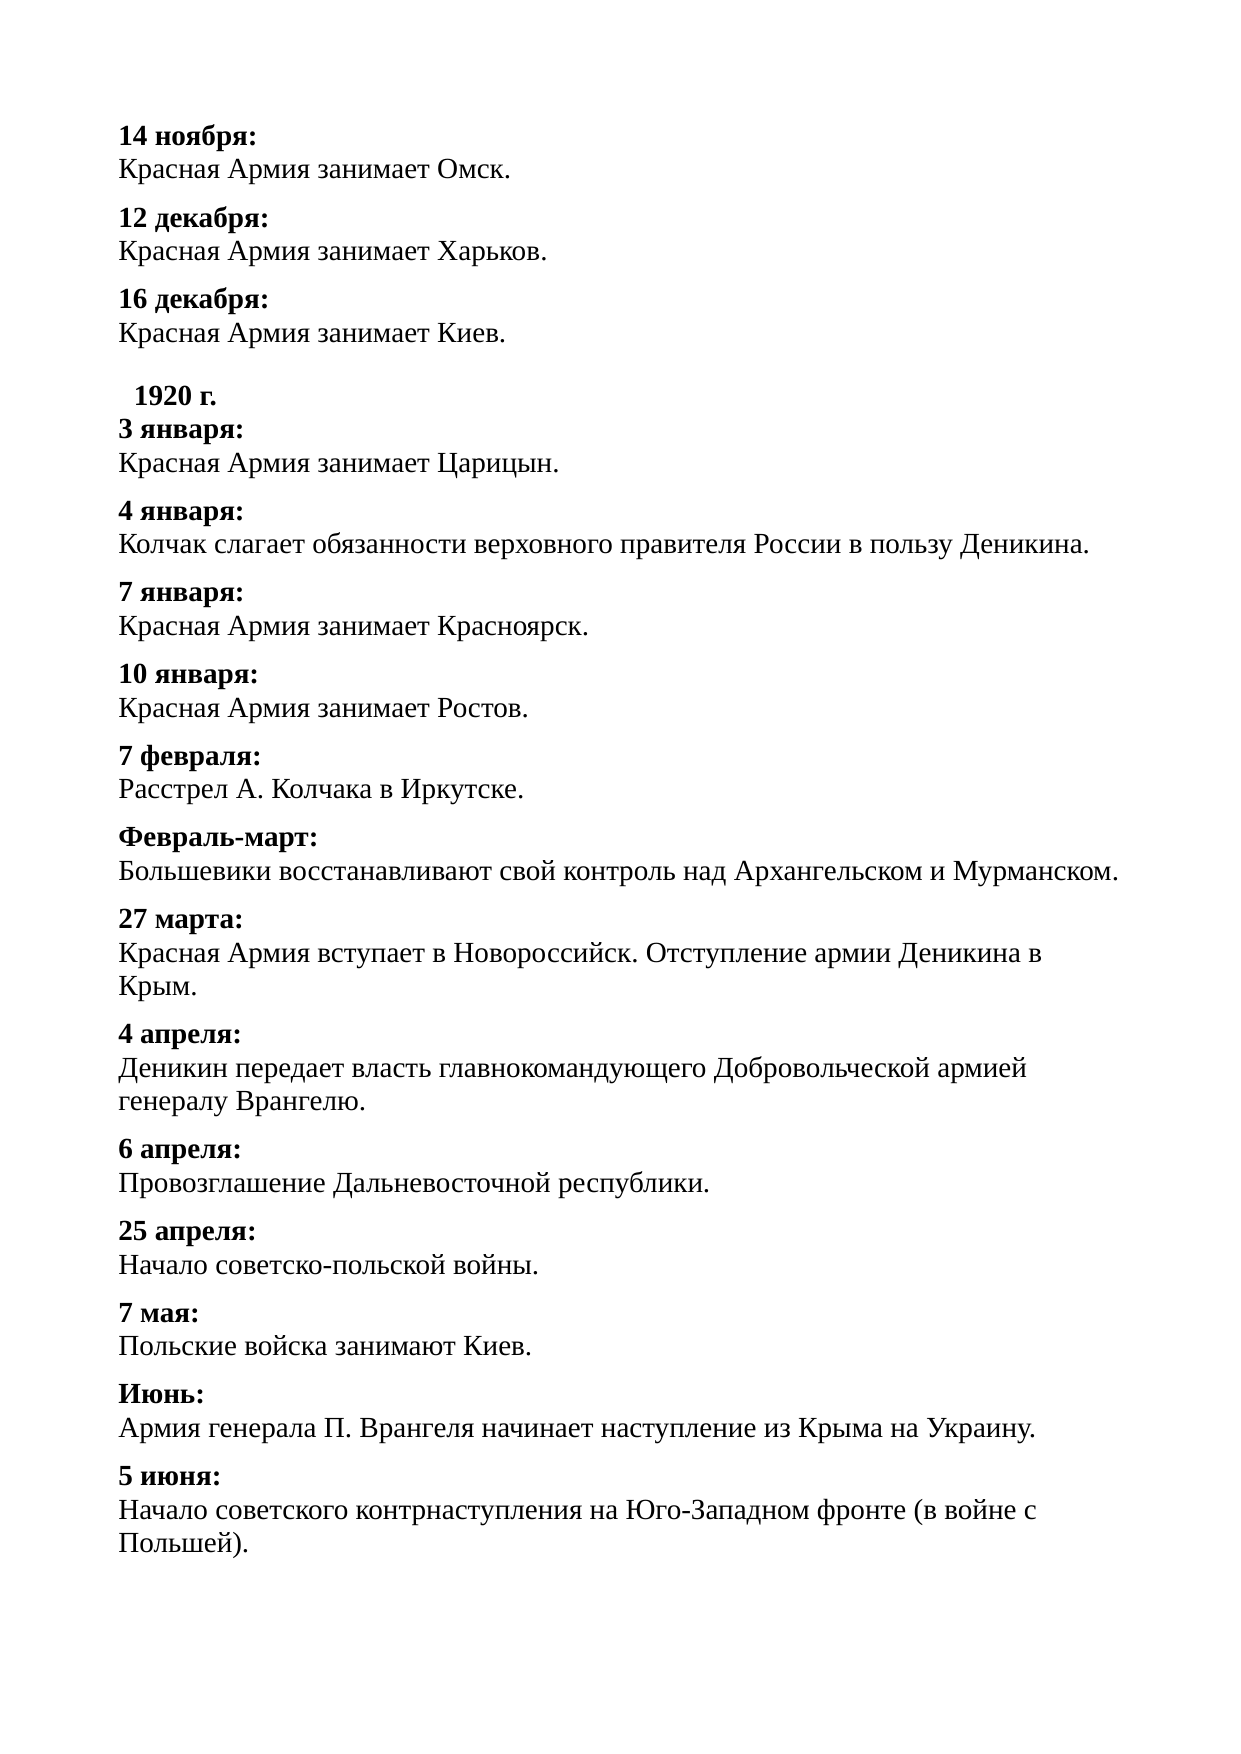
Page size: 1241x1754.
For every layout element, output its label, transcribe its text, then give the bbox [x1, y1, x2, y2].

text 7 мая: Польские войска занимают Киев. [118, 1295, 1122, 1362]
text Февраль-март: Большевики восстанавливают свой контроль над Архангельском и Мурманском. [118, 819, 1122, 887]
text 4 января: Колчак слагает обязанности верховного правителя России в пользу Деникина. [118, 493, 1122, 560]
text 5 июня: Начало советского контрнаступления на Юго-Западном фронте (в войне с Польшей). [118, 1458, 1122, 1559]
text 27 марта: Красная Армия вступает в Новороссийск. Отступление армии Деникина в Крым. [118, 901, 1122, 1002]
text 14 ноября: Красная Армия занимает Омск. [118, 118, 1122, 185]
subtitle 1920 г. [134, 378, 1122, 411]
text 12 декабря: Красная Армия занимает Харьков. [118, 200, 1122, 267]
text Июнь: Армия генерала П. Врангеля начинает наступление из Крыма на Украину. [118, 1377, 1122, 1444]
text 3 января: Красная Армия занимает Царицын. [118, 411, 1122, 478]
text 7 февраля: Расстрел А. Колчака в Иркутске. [118, 738, 1122, 805]
text 7 января: Красная Армия занимает Красноярск. [118, 574, 1122, 642]
text 10 января: Красная Армия занимает Ростов. [118, 656, 1122, 723]
text 6 апреля: Провозглашение Дальневосточной республики. [118, 1132, 1122, 1199]
text 16 декабря: Красная Армия занимает Киев. [118, 281, 1122, 348]
text 4 апреля: Деникин передает власть главнокомандующего Добровольческой армией генералу Врангелю. [118, 1016, 1122, 1117]
text 25 апреля: Начало советско-польской войны. [118, 1213, 1122, 1280]
